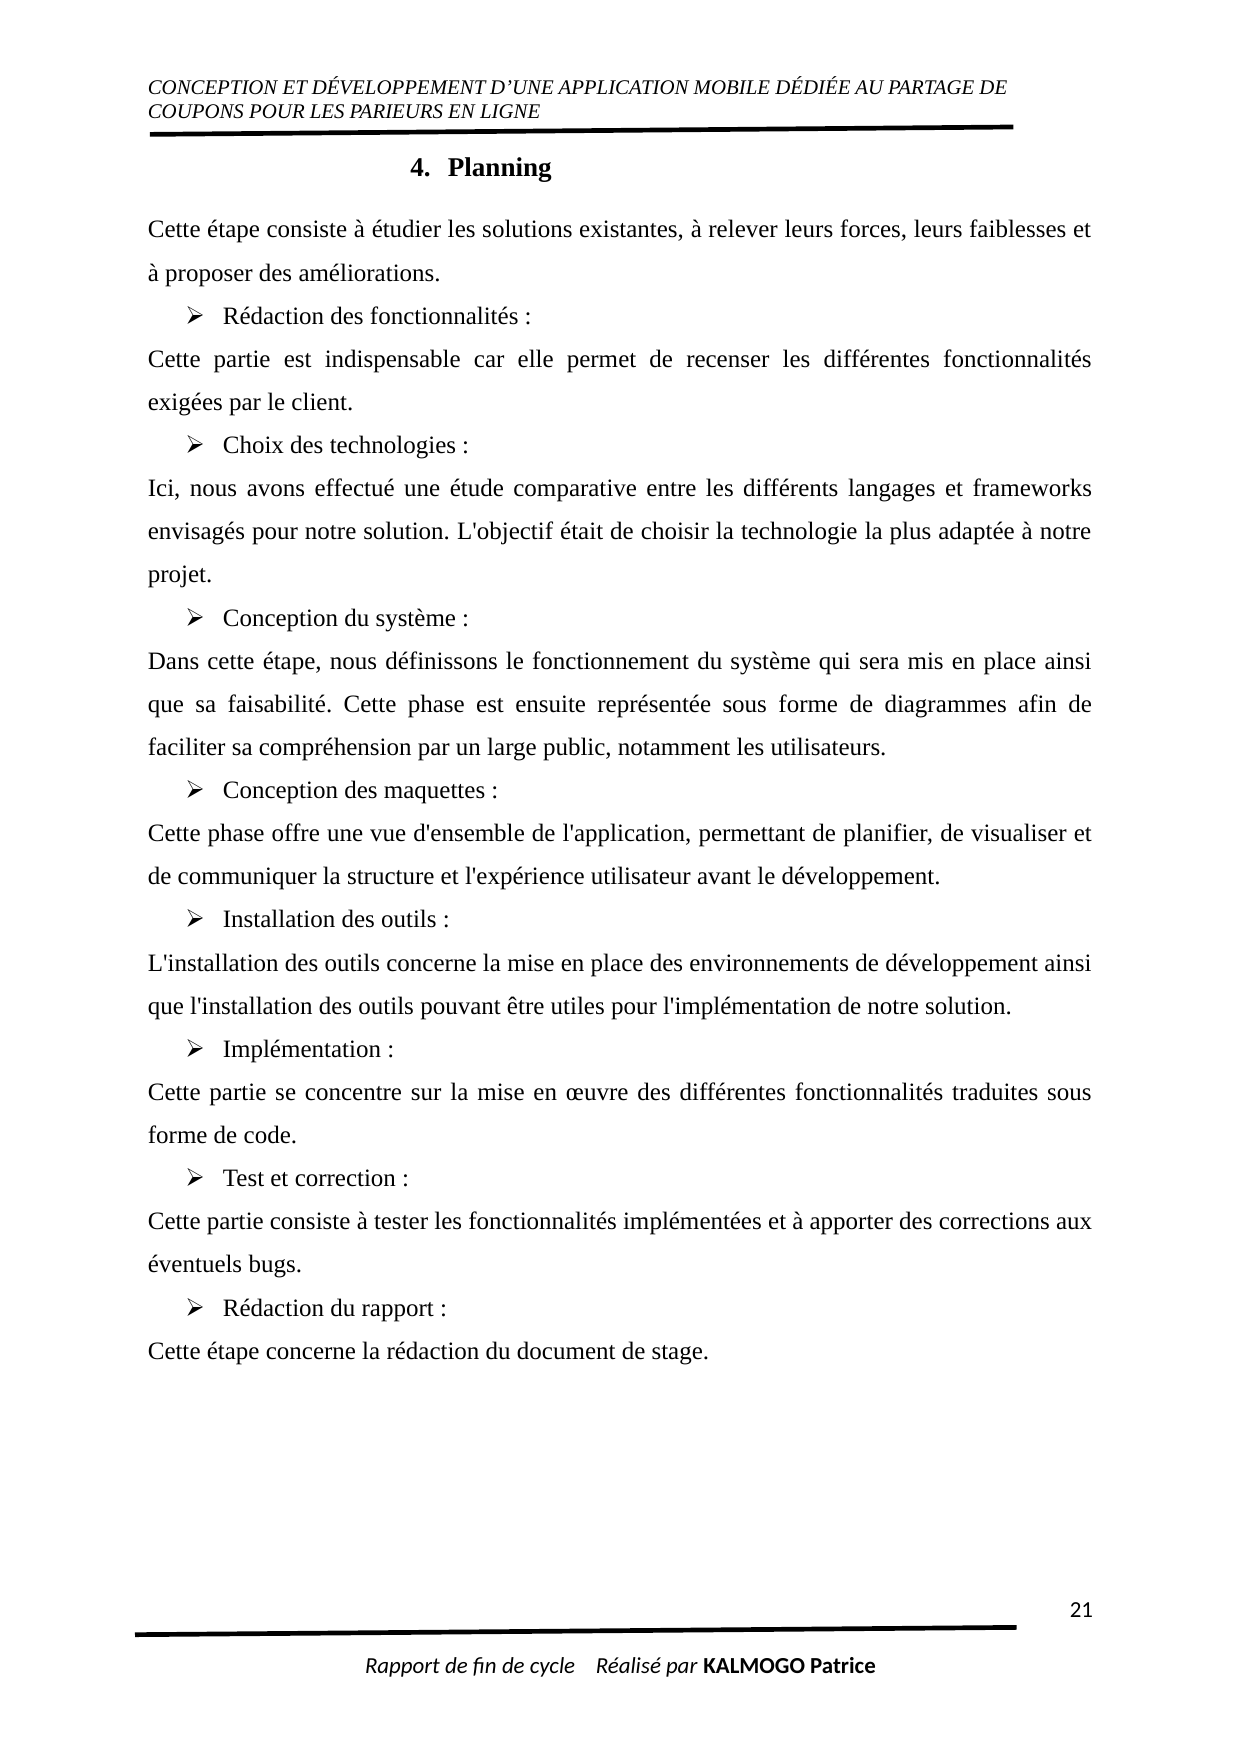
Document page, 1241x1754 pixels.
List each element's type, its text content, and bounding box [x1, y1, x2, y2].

text Dans cette étape, nous définissons le fonctionnement du système qui sera mis en place ainsi que sa faisabilité. Cette phase est ensuite représentée sous forme de diagrammes afin de faciliter sa compréhension par un large public, notamment les utilisateurs. [148, 646, 1093, 761]
list Conception des maquettes : [185, 775, 1093, 804]
list Planning [410, 151, 1093, 182]
list Rédaction du rapport : [185, 1293, 1093, 1321]
text Cette partie est indispensable car elle permet de recenser les différentes fonctionnalités exigées par le client. [148, 344, 1093, 416]
list Installation des outils : [185, 904, 1093, 933]
list Test et correction : [185, 1163, 1093, 1192]
text Cette étape consiste à étudier les solutions existantes, à relever leurs forces, leurs faiblesses et à proposer des améliorations. [148, 214, 1093, 286]
list Rédaction des fonctionnalités : [185, 301, 1093, 329]
list Implémentation : [185, 1034, 1093, 1063]
text Cette phase offre une vue d'ensemble de l'application, permettant de planifier, de visualiser et de communiquer la structure et l'expérience utilisateur avant le développement. [148, 818, 1093, 890]
text L'installation des outils concerne la mise en place des environnements de développement ainsi que l'installation des outils pouvant être utiles pour l'implémentation de notre solution. [148, 948, 1093, 1019]
text Cette partie se concentre sur la mise en œuvre des différentes fonctionnalités traduites sous forme de code. [148, 1077, 1093, 1149]
text Cette étape concerne la rédaction du document de stage. [148, 1336, 1093, 1364]
list Conception du système : [185, 603, 1093, 631]
text Cette partie consiste à tester les fonctionnalités implémentées et à apporter des corrections aux éventuels bugs. [148, 1206, 1093, 1278]
text Ici, nous avons effectué une étude comparative entre les différents langages et frameworks envisagés pour notre solution. L'objectif était de choisir la technologie la plus adaptée à notre projet. [148, 473, 1093, 588]
list Choix des technologies : [185, 430, 1093, 459]
